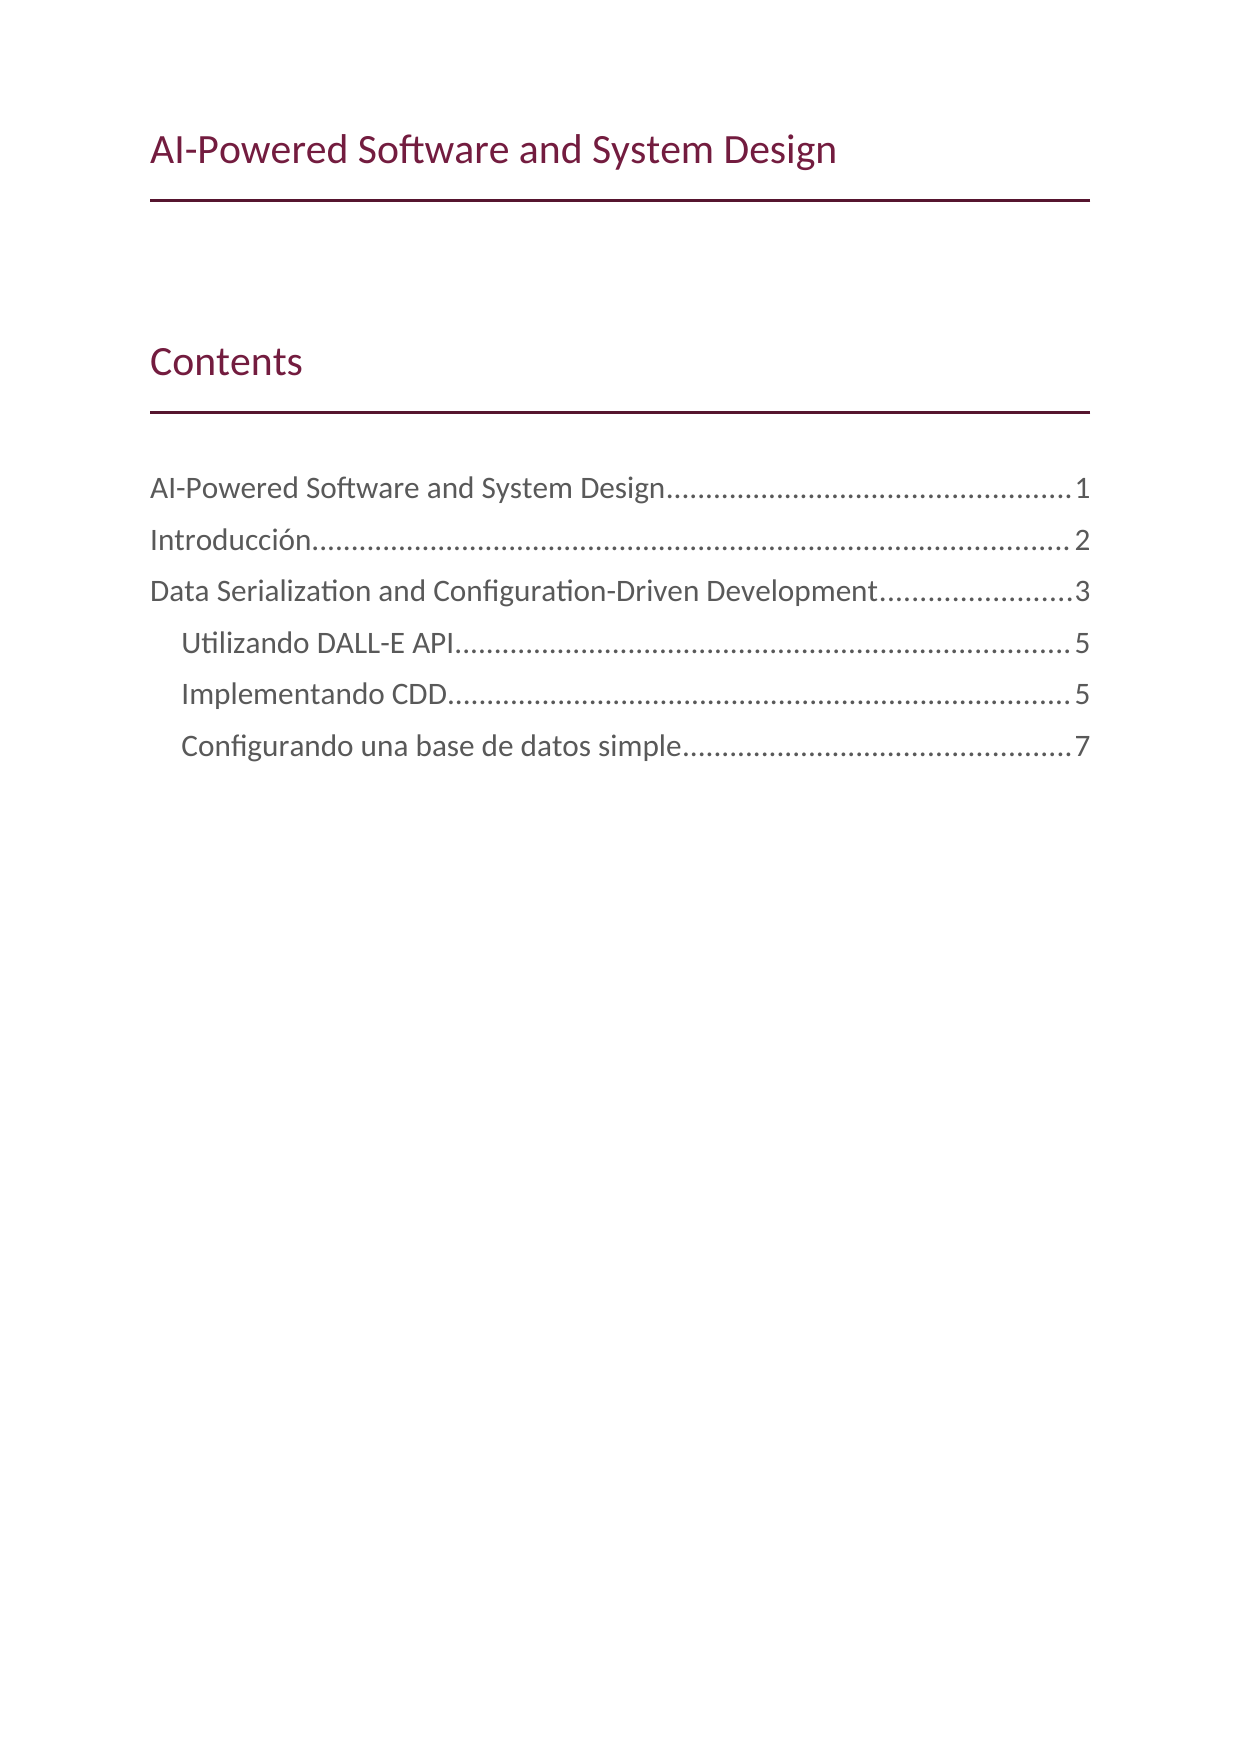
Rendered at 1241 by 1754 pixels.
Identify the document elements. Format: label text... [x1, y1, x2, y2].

text Configurando una base de datos simple 7 [181, 726, 1090, 764]
text Implementando CDD 5 [181, 674, 1090, 712]
text Introducción 2 [150, 520, 1090, 558]
text AI-Powered Software and System Design 1 [150, 468, 1090, 506]
subtitle AI-Powered Software and System Design [150, 123, 1090, 199]
subtitle Contents [150, 335, 1090, 411]
text Utilizando DALL-E API 5 [181, 623, 1090, 661]
text Data Serialization and Configuration-Driven Development 3 [150, 571, 1090, 609]
